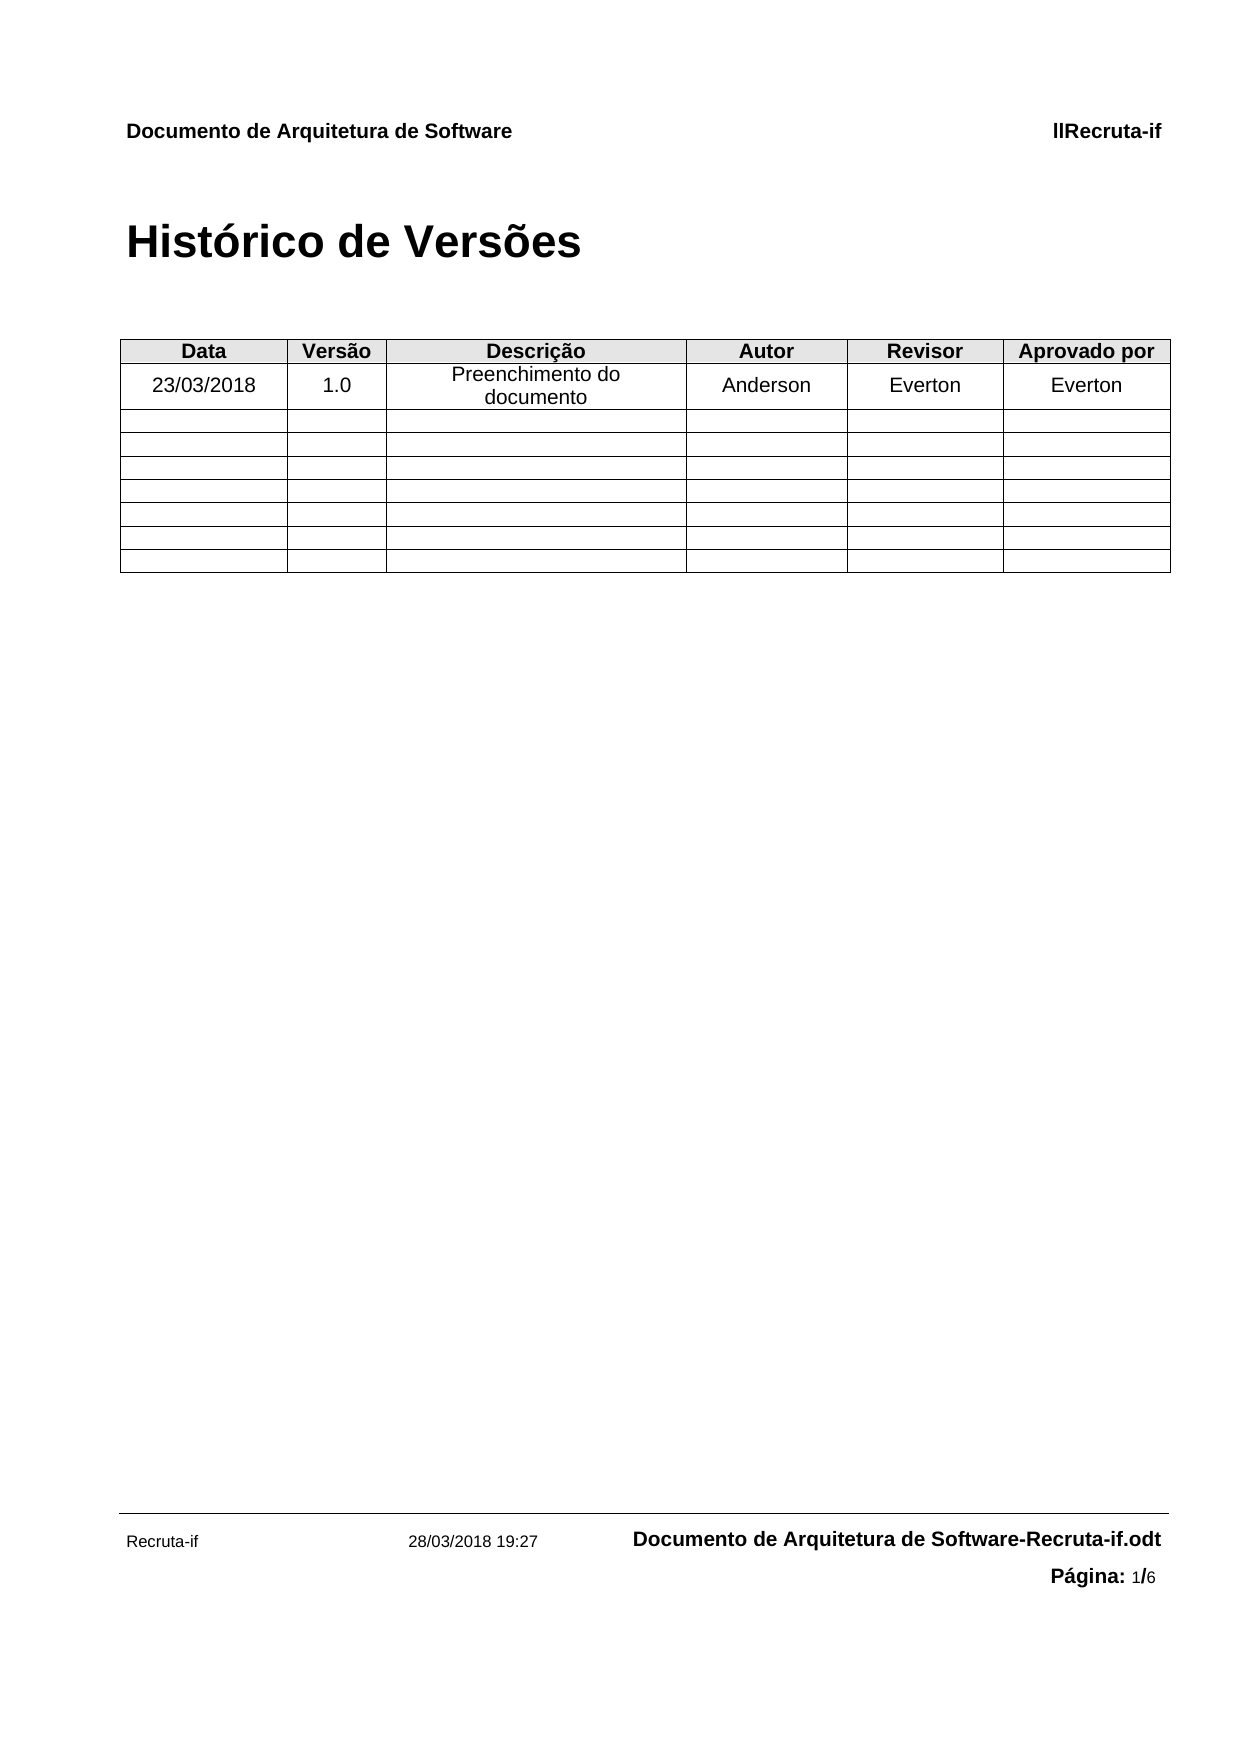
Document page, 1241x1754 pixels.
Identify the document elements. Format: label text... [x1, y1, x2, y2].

table_cell [687, 457, 847, 479]
table_cell [288, 503, 386, 526]
table_cell [121, 457, 287, 479]
table_cell [288, 457, 386, 479]
table_cell Preenchimento do documento [387, 364, 686, 409]
table_cell [387, 457, 686, 479]
table_header Data [121, 340, 287, 362]
table_cell [1004, 550, 1170, 572]
table_cell Anderson [687, 364, 847, 409]
table_cell [387, 550, 686, 572]
table_cell [387, 527, 686, 549]
table_header Descrição [387, 340, 686, 362]
table_cell [121, 480, 287, 502]
table_header Versão [288, 340, 386, 362]
table_cell [687, 527, 847, 549]
table_cell 1.0 [288, 364, 386, 409]
table_cell [1004, 503, 1170, 526]
table_cell [848, 433, 1003, 456]
table_cell [387, 410, 686, 432]
table_cell [687, 480, 847, 502]
table_cell Everton [1004, 364, 1170, 409]
table_cell [1004, 527, 1170, 549]
table_cell [288, 480, 386, 502]
table_cell [848, 503, 1003, 526]
table_cell [687, 503, 847, 526]
table_header Autor [687, 340, 847, 362]
table_cell [1004, 480, 1170, 502]
table_cell [288, 410, 386, 432]
table_cell [848, 480, 1003, 502]
table_cell [387, 503, 686, 526]
table_cell [387, 480, 686, 502]
table_cell [288, 527, 386, 549]
table_cell [848, 457, 1003, 479]
table_cell [121, 503, 287, 526]
table_cell [687, 550, 847, 572]
table_cell [687, 410, 847, 432]
table_cell Everton [848, 364, 1003, 409]
table_cell [121, 433, 287, 456]
table_cell [121, 527, 287, 549]
table_cell [687, 433, 847, 456]
table_cell [1004, 457, 1170, 479]
table_cell [1004, 410, 1170, 432]
table_cell 23/03/2018 [121, 364, 287, 409]
table_cell [121, 550, 287, 572]
table_header Histórico de Versões [119, 191, 1169, 293]
table_cell [1004, 433, 1170, 456]
table_cell [848, 527, 1003, 549]
table_cell [848, 410, 1003, 432]
table_cell [387, 433, 686, 456]
table_cell [288, 550, 386, 572]
table_cell [848, 550, 1003, 572]
table_header Aprovado por [1004, 340, 1170, 362]
table_cell [288, 433, 386, 456]
table_cell [121, 410, 287, 432]
table_header Revisor [848, 340, 1003, 362]
